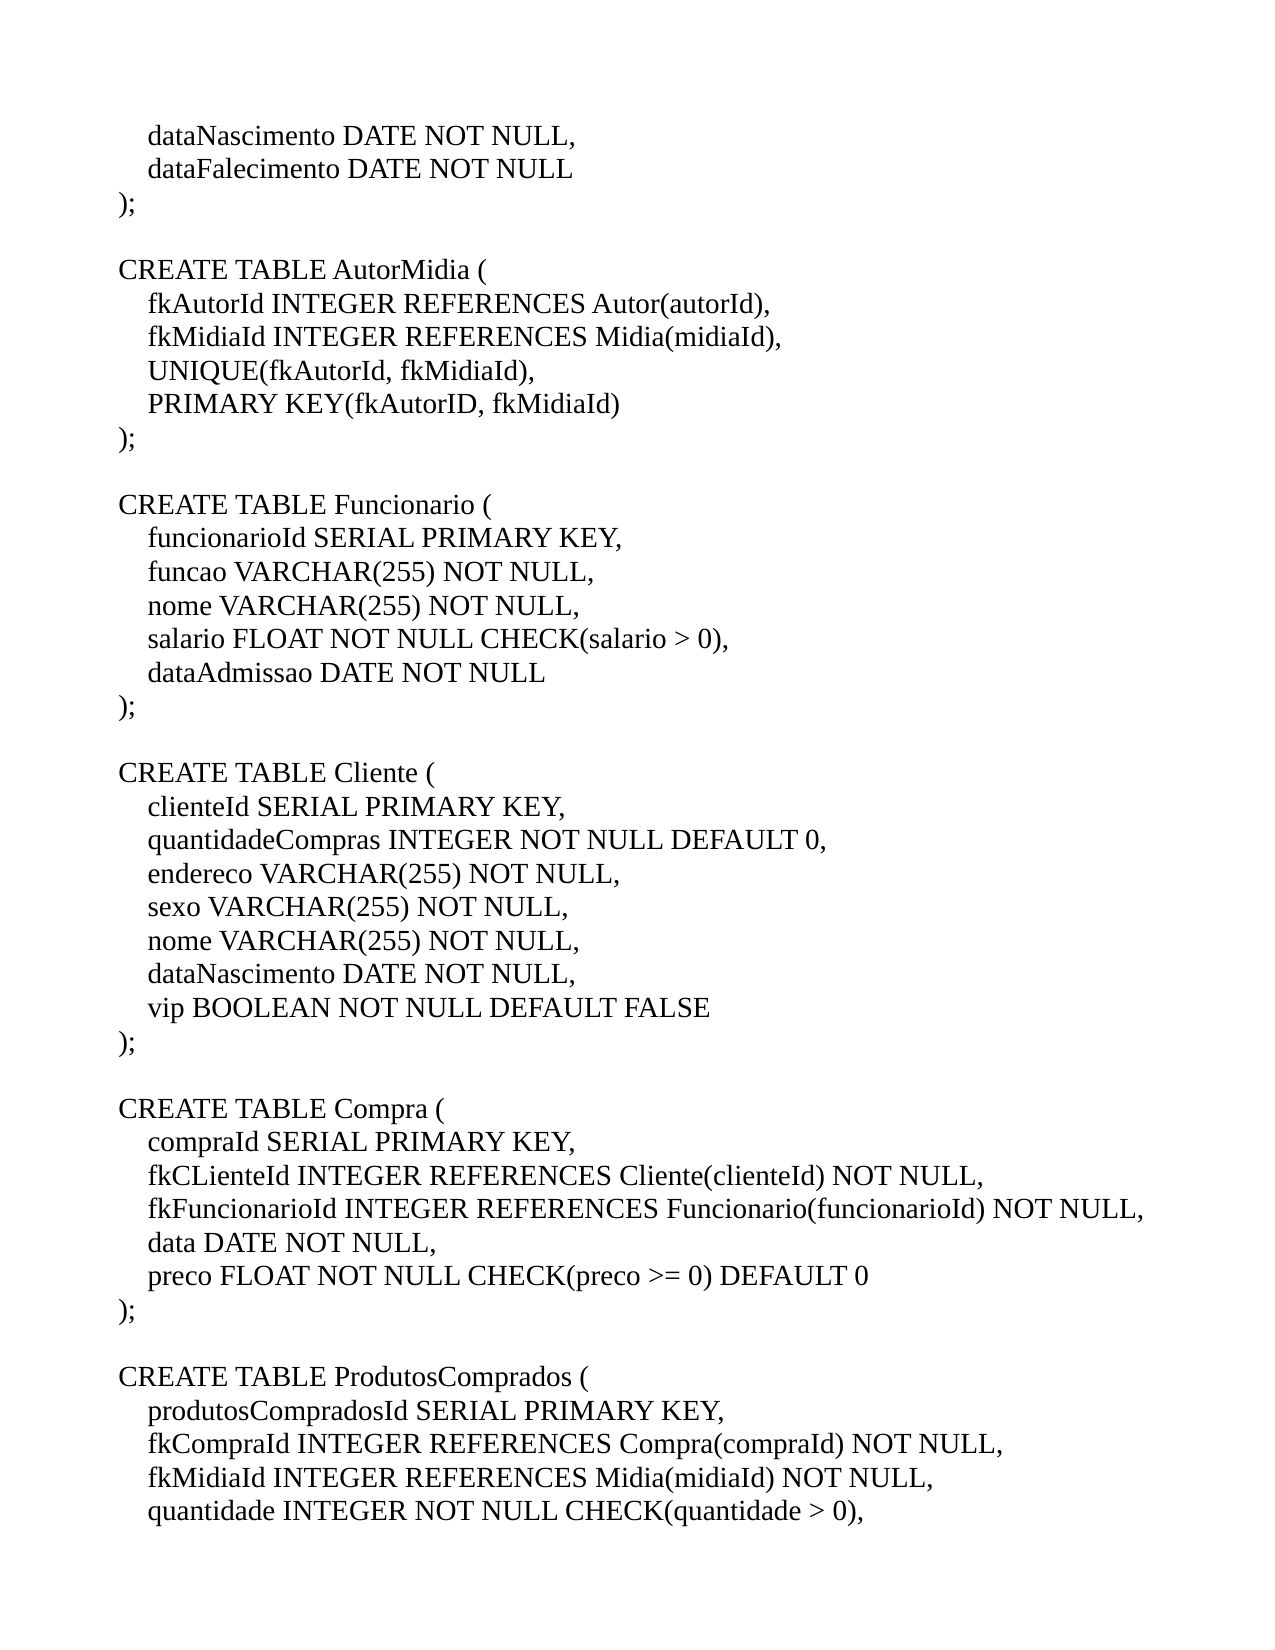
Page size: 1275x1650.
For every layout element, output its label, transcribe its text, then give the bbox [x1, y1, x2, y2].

text UNIQUE(fkAutorId, fkMidiaId), [118, 353, 1157, 386]
text PRIMARY KEY(fkAutorID, fkMidiaId) [118, 386, 1157, 420]
text CREATE TABLE Funcionario ( [118, 487, 1157, 521]
text ); [118, 185, 1157, 219]
text nome VARCHAR(255) NOT NULL, [118, 588, 1157, 621]
text quantidade INTEGER NOT NULL CHECK(quantidade > 0), [118, 1493, 1157, 1527]
text preco FLOAT NOT NULL CHECK(preco >= 0) DEFAULT 0 [118, 1258, 1157, 1292]
text salario FLOAT NOT NULL CHECK(salario > 0), [118, 621, 1157, 655]
text fkFuncionarioId INTEGER REFERENCES Funcionario(funcionarioId) NOT NULL, [118, 1191, 1157, 1225]
text data DATE NOT NULL, [118, 1225, 1157, 1258]
text CREATE TABLE AutorMidia ( [118, 252, 1157, 286]
text endereco VARCHAR(255) NOT NULL, [118, 856, 1157, 889]
text funcionarioId SERIAL PRIMARY KEY, [118, 521, 1157, 554]
text CREATE TABLE Cliente ( [118, 755, 1157, 789]
text CREATE TABLE Compra ( [118, 1091, 1157, 1124]
text fkCompraId INTEGER REFERENCES Compra(compraId) NOT NULL, [118, 1426, 1157, 1460]
text CREATE TABLE ProdutosComprados ( [118, 1359, 1157, 1393]
text vip BOOLEAN NOT NULL DEFAULT FALSE [118, 990, 1157, 1024]
text nome VARCHAR(255) NOT NULL, [118, 923, 1157, 957]
text dataFalecimento DATE NOT NULL [118, 152, 1157, 185]
text dataNascimento DATE NOT NULL, [118, 118, 1157, 152]
text ); [118, 688, 1157, 722]
text fkAutorId INTEGER REFERENCES Autor(autorId), [118, 286, 1157, 319]
text compraId SERIAL PRIMARY KEY, [118, 1124, 1157, 1158]
text fkCLienteId INTEGER REFERENCES Cliente(clienteId) NOT NULL, [118, 1158, 1157, 1191]
text fkMidiaId INTEGER REFERENCES Midia(midiaId) NOT NULL, [118, 1460, 1157, 1493]
text sexo VARCHAR(255) NOT NULL, [118, 889, 1157, 923]
text clienteId SERIAL PRIMARY KEY, [118, 789, 1157, 822]
text quantidadeCompras INTEGER NOT NULL DEFAULT 0, [118, 822, 1157, 856]
text ); [118, 1024, 1157, 1057]
text ); [118, 1292, 1157, 1326]
text dataAdmissao DATE NOT NULL [118, 655, 1157, 688]
text dataNascimento DATE NOT NULL, [118, 957, 1157, 990]
text produtosCompradosId SERIAL PRIMARY KEY, [118, 1393, 1157, 1426]
text funcao VARCHAR(255) NOT NULL, [118, 554, 1157, 588]
text fkMidiaId INTEGER REFERENCES Midia(midiaId), [118, 319, 1157, 353]
text ); [118, 420, 1157, 453]
